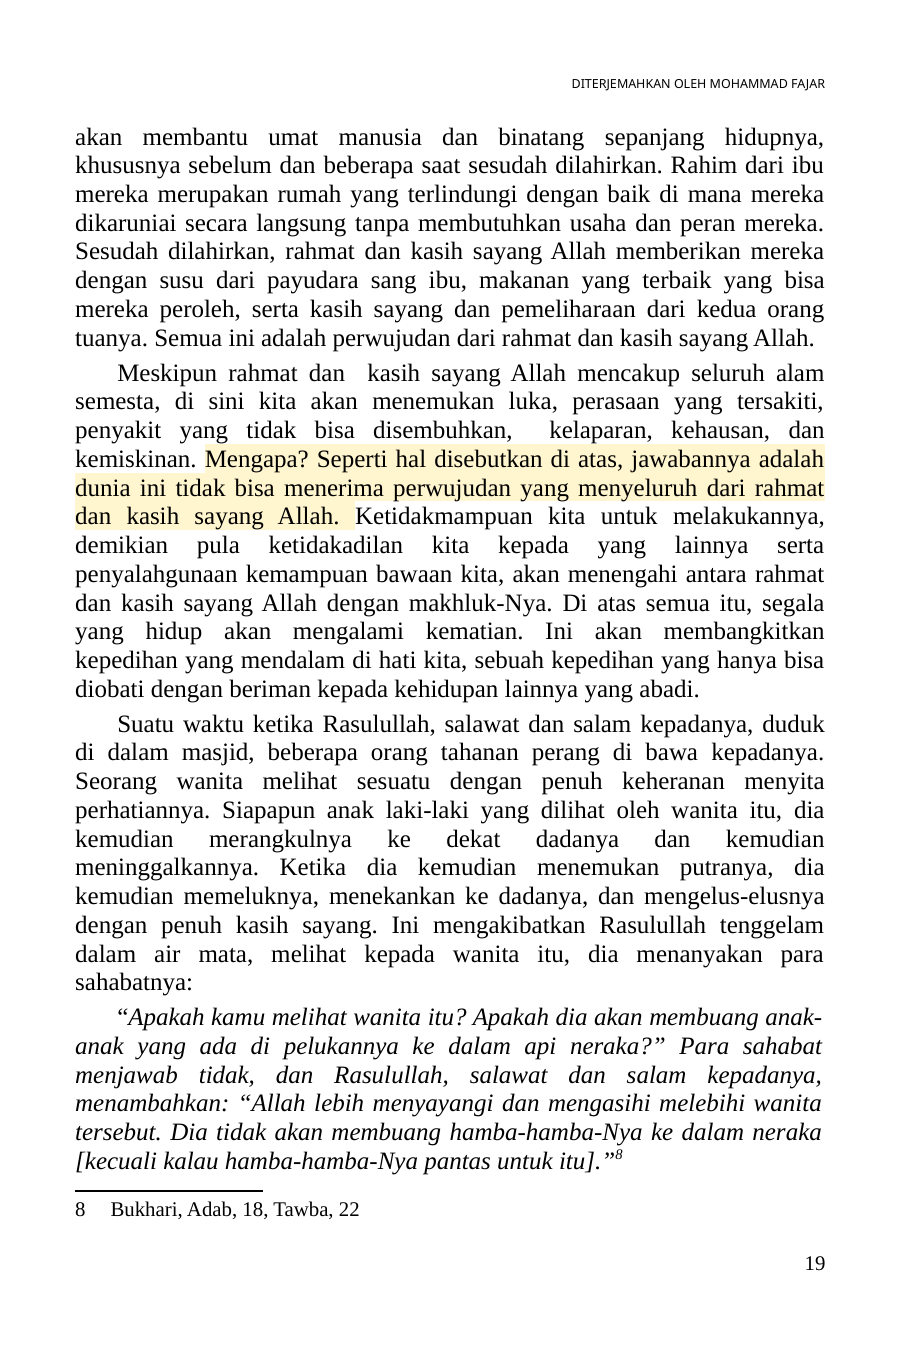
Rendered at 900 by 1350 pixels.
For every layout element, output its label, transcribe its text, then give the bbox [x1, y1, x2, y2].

text Suatu waktu ketika Rasulullah, salawat dan salam kepadanya, duduk di dalam masjid, beberapa orang tahanan perang di bawa kepadanya. Seorang wanita melihat sesuatu dengan penuh keheranan menyita perhatiannya. Siapapun anak laki-laki yang dilihat oleh wanita itu, dia kemudian merangkulnya ke dekat dadanya dan kemudian meninggalkannya. Ketika dia kemudian menemukan putranya, dia kemudian memeluknya, menekankan ke dadanya, dan mengelus-elusnya dengan penuh kasih sayang. Ini mengakibatkan Rasulullah tenggelam dalam air mata, melihat kepada wanita itu, dia menanyakan para sahabatnya: [75, 709, 825, 996]
text akan membantu umat manusia dan binatang sepanjang hidupnya, khususnya sebelum dan beberapa saat sesudah dilahirkan. Rahim dari ibu mereka merupakan rumah yang terlindungi dengan baik di mana mereka dikaruniai secara langsung tanpa membutuhkan usaha dan peran mereka. Sesudah dilahirkan, rahmat dan kasih sayang Allah memberikan mereka dengan susu dari payudara sang ibu, makanan yang terbaik yang bisa mereka peroleh, serta kasih sayang dan pemeliharaan dari kedua orang tuanya. Semua ini adalah perwujudan dari rahmat dan kasih sayang Allah. [75, 122, 825, 352]
text “Apakah kamu melihat wanita itu? Apakah dia akan membuang anak-anak yang ada di pelukannya ke dalam api neraka?” Para sahabat menjawab tidak, dan Rasulullah, salawat dan salam kepadanya, menambahkan: “Allah lebih menyayangi dan mengasihi melebihi wanita tersebut. Dia tidak akan membuang hamba-hamba-Nya ke dalam neraka [kecuali kalau hamba-hamba-Nya pantas untuk itu].” [75, 1002, 825, 1175]
text Meskipun rahmat dan kasih sayang Allah mencakup seluruh alam semesta, di sini kita akan menemukan luka, perasaan yang tersakiti, penyakit yang tidak bisa disembuhkan, kelaparan, kehausan, dan kemiskinan. Mengapa? Seperti hal disebutkan di atas, jawabannya adalah dunia ini tidak bisa menerima perwujudan yang menyeluruh dari rahmat dan kasih sayang Allah. Ketidakmampuan kita untuk melakukannya, demikian pula ketidakadilan kita kepada yang lainnya serta penyalahgunaan kemampuan bawaan kita, akan menengahi antara rahmat dan kasih sayang Allah dengan makhluk-Nya. Di atas semua itu, segala yang hidup akan mengalami kematian. Ini akan membangkitkan kepedihan yang mendalam di hati kita, sebuah kepedihan yang hanya bisa diobati dengan beriman kepada kehidupan lainnya yang abadi. [75, 358, 825, 703]
text Bukhari, Adab, 18, Tawba, 22 [75, 1197, 825, 1221]
